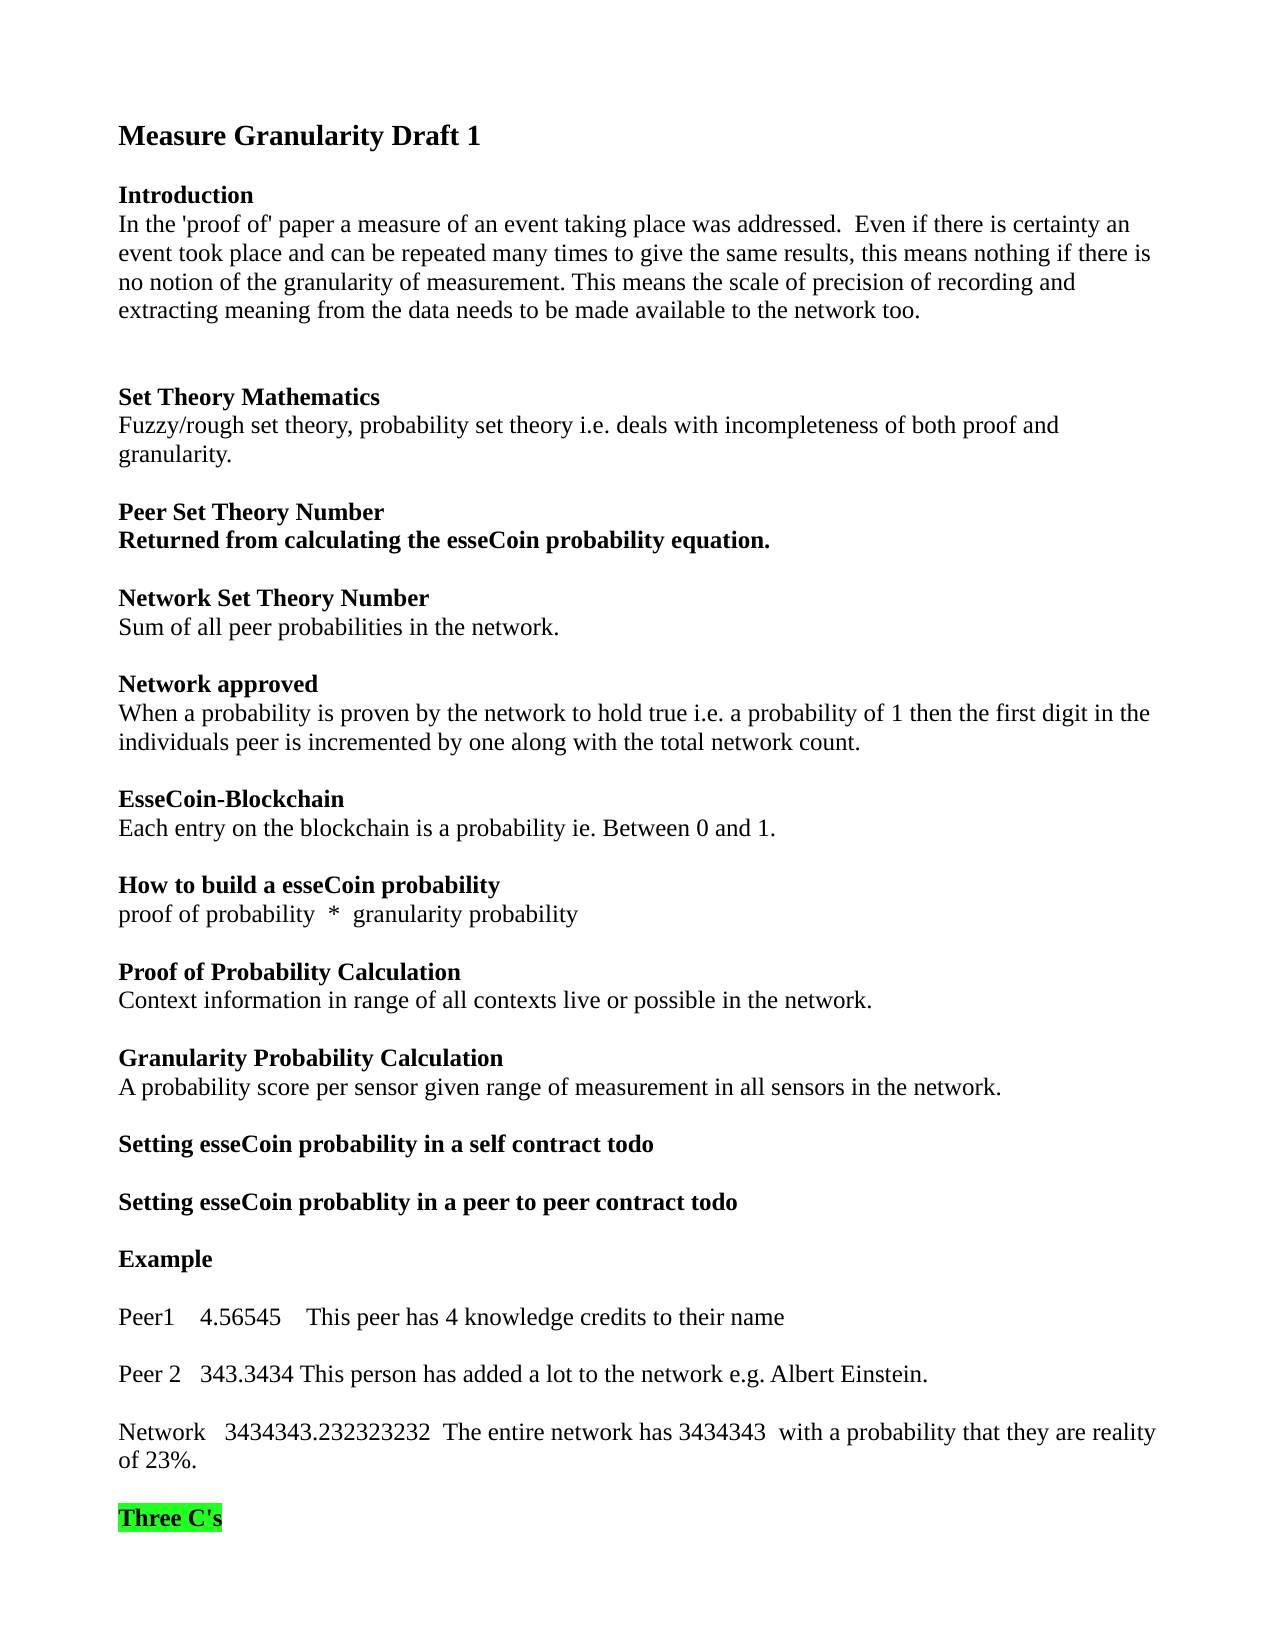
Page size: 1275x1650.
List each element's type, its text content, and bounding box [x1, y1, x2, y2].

text Introduction [118, 180, 1157, 209]
text Fuzzy/rough set theory, probability set theory i.e. deals with incompleteness of both proof and granularity. [118, 410, 1157, 468]
text Network Set Theory Number [118, 583, 1157, 612]
text proof of probability * granularity probability [118, 899, 1157, 928]
text In the 'proof of' paper a measure of an event taking place was addressed. Even if there is certainty an event took place and can be repeated many times to give the same results, this means nothing if there is no notion of the granularity of measurement. This means the scale of precision of recording and extracting meaning from the data needs to be made available to the network too. [118, 209, 1157, 324]
text Example [118, 1215, 1157, 1273]
text Each entry on the blockchain is a probability ie. Between 0 and 1. [118, 813, 1157, 842]
text Proof of Probability Calculation [118, 957, 1157, 985]
text A probability score per sensor given range of measurement in all sensors in the network. [118, 1072, 1157, 1100]
text Network approved [118, 669, 1157, 698]
text Measure Granularity Draft 1 [118, 118, 1157, 152]
text Peer Set Theory Number [118, 497, 1157, 525]
text Peer 2 343.3434 This person has added a lot to the network e.g. Albert Einstein. [118, 1359, 1157, 1388]
text Returned from calculating the esseCoin probability equation. [118, 525, 1157, 554]
text Set Theory Mathematics [118, 382, 1157, 410]
text Three C's [118, 1503, 1157, 1532]
text How to build a esseCoin probability [118, 870, 1157, 899]
text Peer1 4.56545 This peer has 4 knowledge credits to their name [118, 1302, 1157, 1330]
text EsseCoin-Blockchain [118, 784, 1157, 813]
text Context information in range of all contexts live or possible in the network. [118, 985, 1157, 1014]
text Network 3434343.232323232 The entire network has 3434343 with a probability that they are reality of 23%. [118, 1417, 1157, 1474]
text When a probability is proven by the network to hold true i.e. a probability of 1 then the first digit in the individuals peer is incremented by one along with the total network count. [118, 698, 1157, 755]
text Setting esseCoin probablity in a peer to peer contract todo [118, 1187, 1157, 1215]
text Setting esseCoin probability in a self contract todo [118, 1129, 1157, 1158]
text Granularity Probability Calculation [118, 1043, 1157, 1072]
text Sum of all peer probabilities in the network. [118, 612, 1157, 640]
